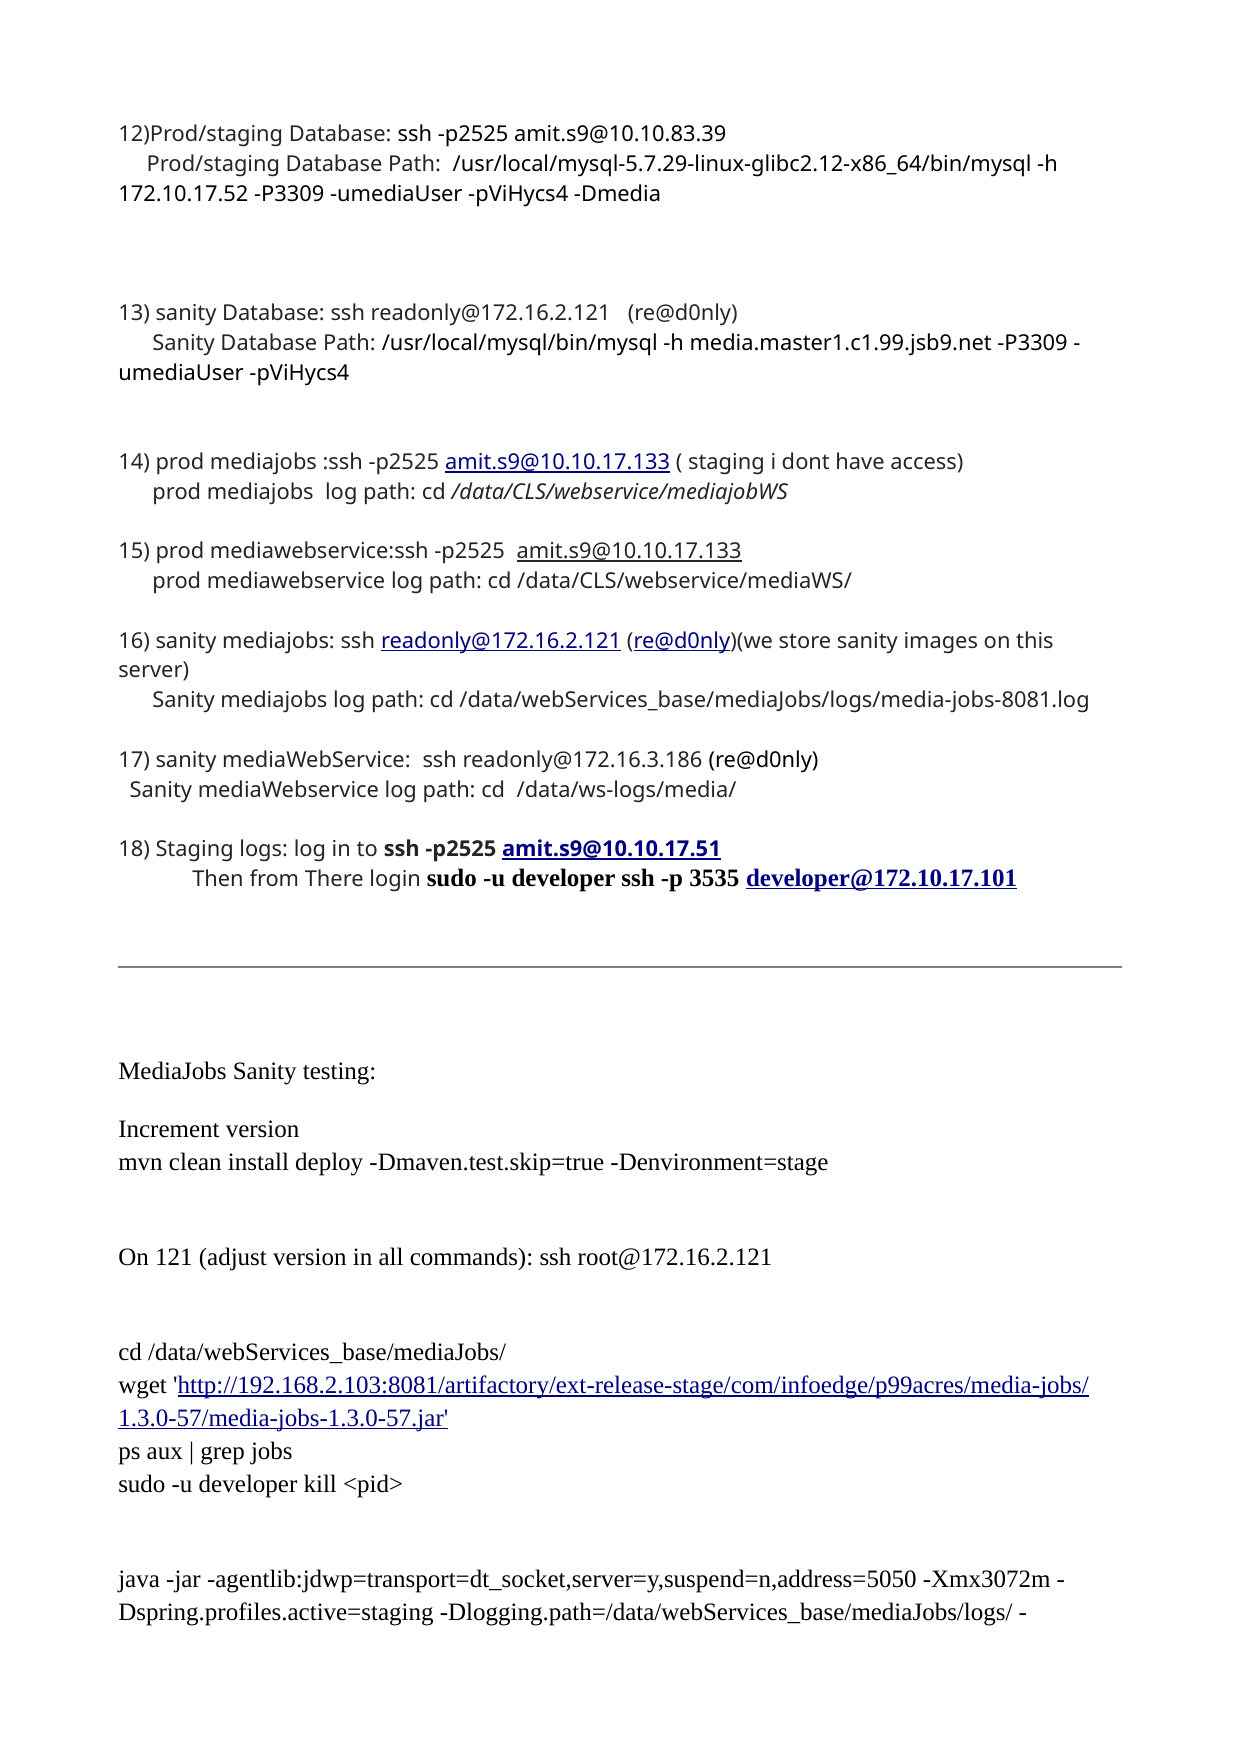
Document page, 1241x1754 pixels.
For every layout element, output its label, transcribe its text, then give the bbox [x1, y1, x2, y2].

text On 121 (adjust version in all commands): ssh root@172.16.2.121 [118, 1242, 1122, 1271]
text 12)Prod/staging Database: ssh -p2525 amit.s9@10.10.83.39 [118, 118, 1122, 148]
text java -jar -agentlib:jdwp=transport=dt_socket,server=y,suspend=n,address=5050 -Xmx3072m -Dspring.profiles.active=staging -Dlogging.path=/data/webServices_base/mediaJobs/logs/ [118, 1564, 1122, 1626]
text Then from There login sudo -u developer ssh -p 3535 developer@172.10.17.101 [118, 863, 1122, 893]
text prod mediajobs log path: cd /data/CLS/webservice/mediajobWS [118, 476, 1122, 505]
text Sanity mediaWebservice log path: cd /data/ws-logs/media/ [118, 773, 1122, 803]
text 17) sanity mediaWebService: ssh readonly@172.16.3.186 (re@d0nly) [118, 744, 1122, 773]
text 18) Staging logs: log in to ssh -p2525 amit.s9@10.10.17.51 [118, 833, 1122, 863]
text 14) prod mediajobs :ssh -p2525 amit.s9@10.10.17.133 ( staging i dont have access) [118, 446, 1122, 476]
text cd /data/webServices_base/mediaJobs/ wget 'http://192.168.2.103:8081/artifactory/ext-release-stage/com/infoedge/p99acres/media-jobs/1.3.0-57/media-jobs-1.3.0-57.jar' ps aux | grep jobs sudo -u developer kill <pid> [118, 1337, 1122, 1498]
text prod mediawebservice log path: cd /data/CLS/webservice/mediaWS/ [118, 565, 1122, 595]
text 13) sanity Database: ssh readonly@172.16.2.121 (re@d0nly) [118, 297, 1122, 327]
text Sanity mediajobs log path: cd /data/webServices_base/mediaJobs/logs/media-jobs-8081.log [118, 684, 1122, 714]
text 15) prod mediawebservice:ssh -p2525 amit.s9@10.10.17.133 [118, 535, 1122, 565]
text Sanity Database Path: /usr/local/mysql/bin/mysql -h media.master1.c1.99.jsb9.net -P3309 -umediaUser -pViHycs4 [118, 327, 1122, 386]
text Increment version mvn clean install deploy -Dmaven.test.skip=true -Denvironment=stage [118, 1114, 1122, 1175]
text Prod/staging Database Path: /usr/local/mysql-5.7.29-linux-glibc2.12-x86_64/bin/mysql -h 172.10.17.52 -P3309 -umediaUser -pViHycs4 -Dmedia [118, 148, 1122, 207]
text 16) sanity mediajobs: ssh readonly@172.16.2.121 (re@d0nly)(we store sanity images on this server) [118, 624, 1122, 684]
text MediaJobs Sanity testing: [118, 1056, 1122, 1085]
